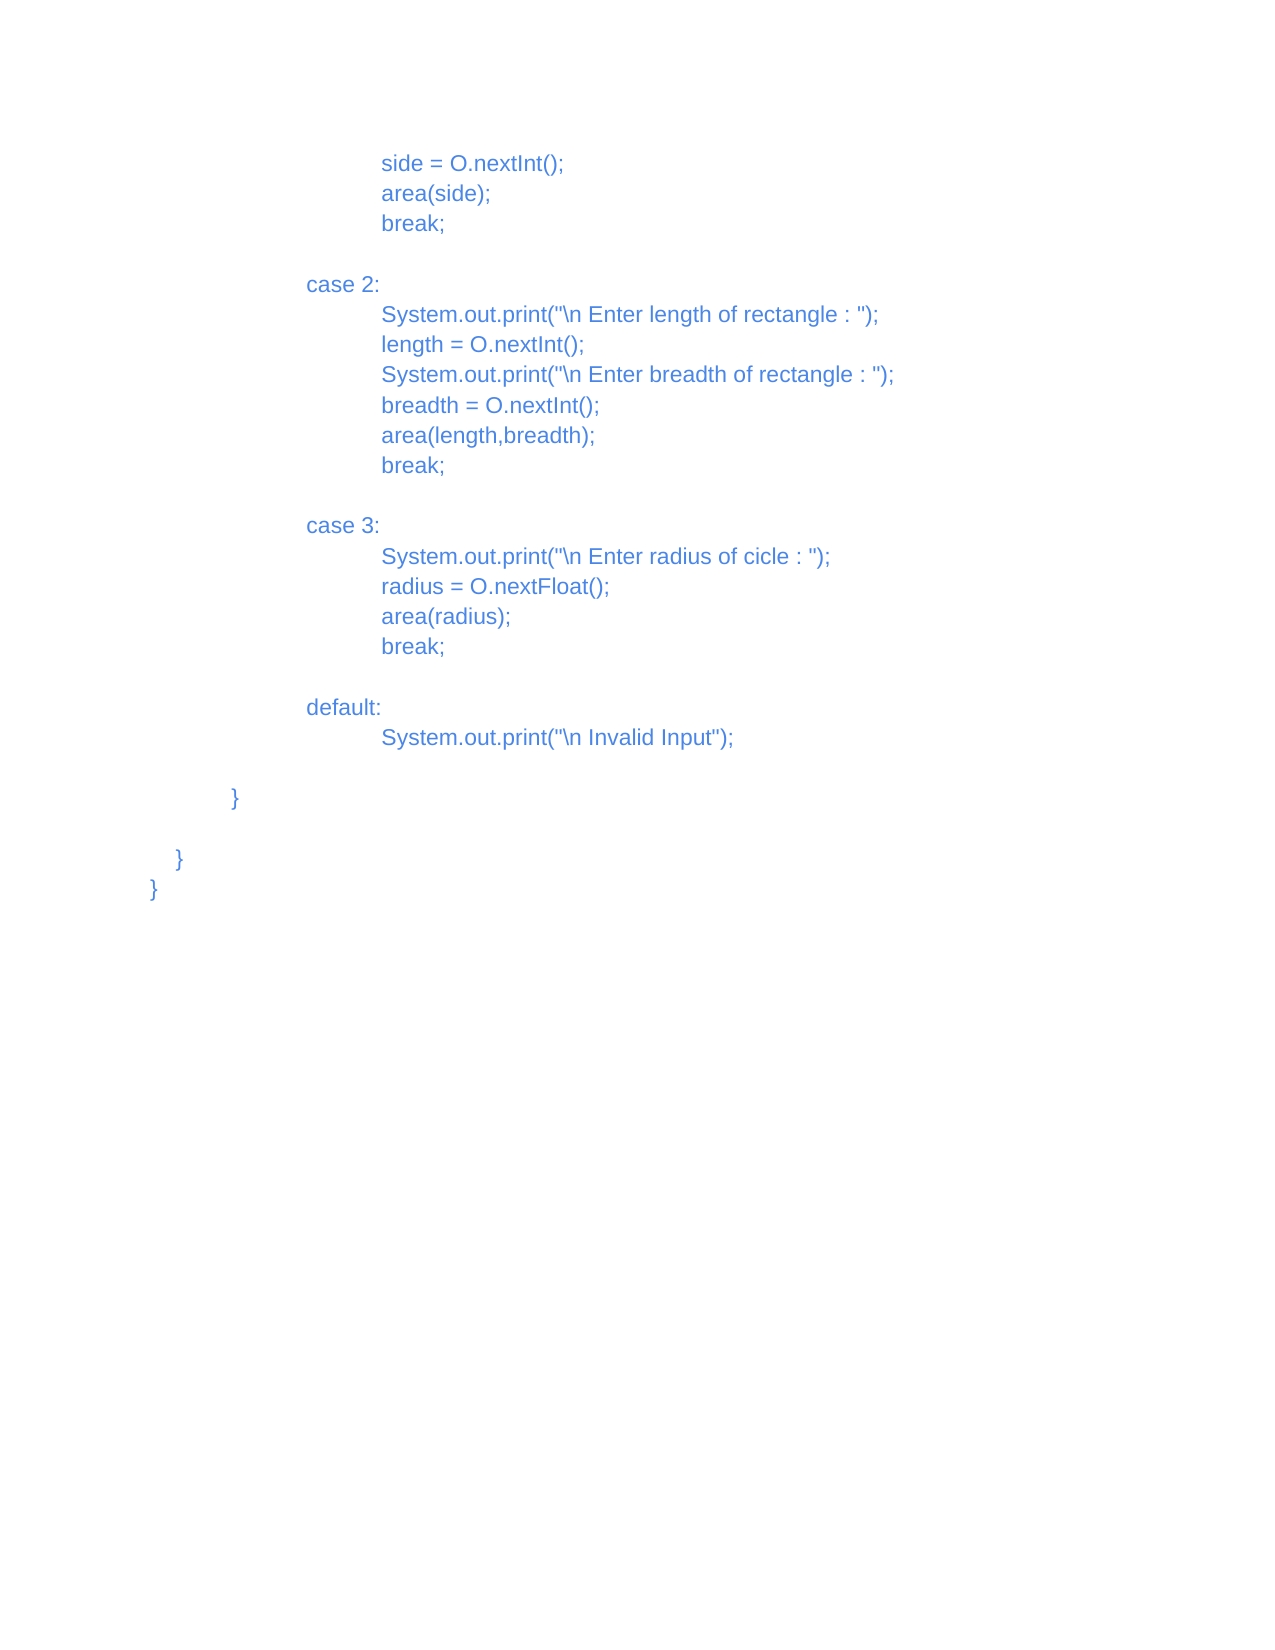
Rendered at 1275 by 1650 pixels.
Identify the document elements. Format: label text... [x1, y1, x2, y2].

text System.out.print("\n Enter breadth of rectangle : "); [150, 361, 1125, 388]
text break; [150, 452, 1125, 478]
text breadth = O.nextInt(); [150, 392, 1125, 418]
text area(radius); [150, 603, 1125, 629]
text radius = O.nextFloat(); [150, 573, 1125, 599]
text } [150, 875, 1125, 901]
text } [150, 784, 1125, 811]
text area(side); [150, 180, 1125, 207]
text System.out.print("\n Enter length of rectangle : "); [150, 301, 1125, 327]
text break; [150, 210, 1125, 237]
text System.out.print("\n Invalid Input"); [150, 724, 1125, 750]
text break; [150, 633, 1125, 660]
text area(length,breadth); [150, 422, 1125, 448]
text side = O.nextInt(); [150, 150, 1125, 176]
text default: [150, 694, 1125, 720]
text length = O.nextInt(); [150, 331, 1125, 358]
text case 2: [150, 271, 1125, 297]
text } [150, 845, 1125, 871]
text System.out.print("\n Enter radius of cicle : "); [150, 543, 1125, 569]
text case 3: [150, 512, 1125, 539]
